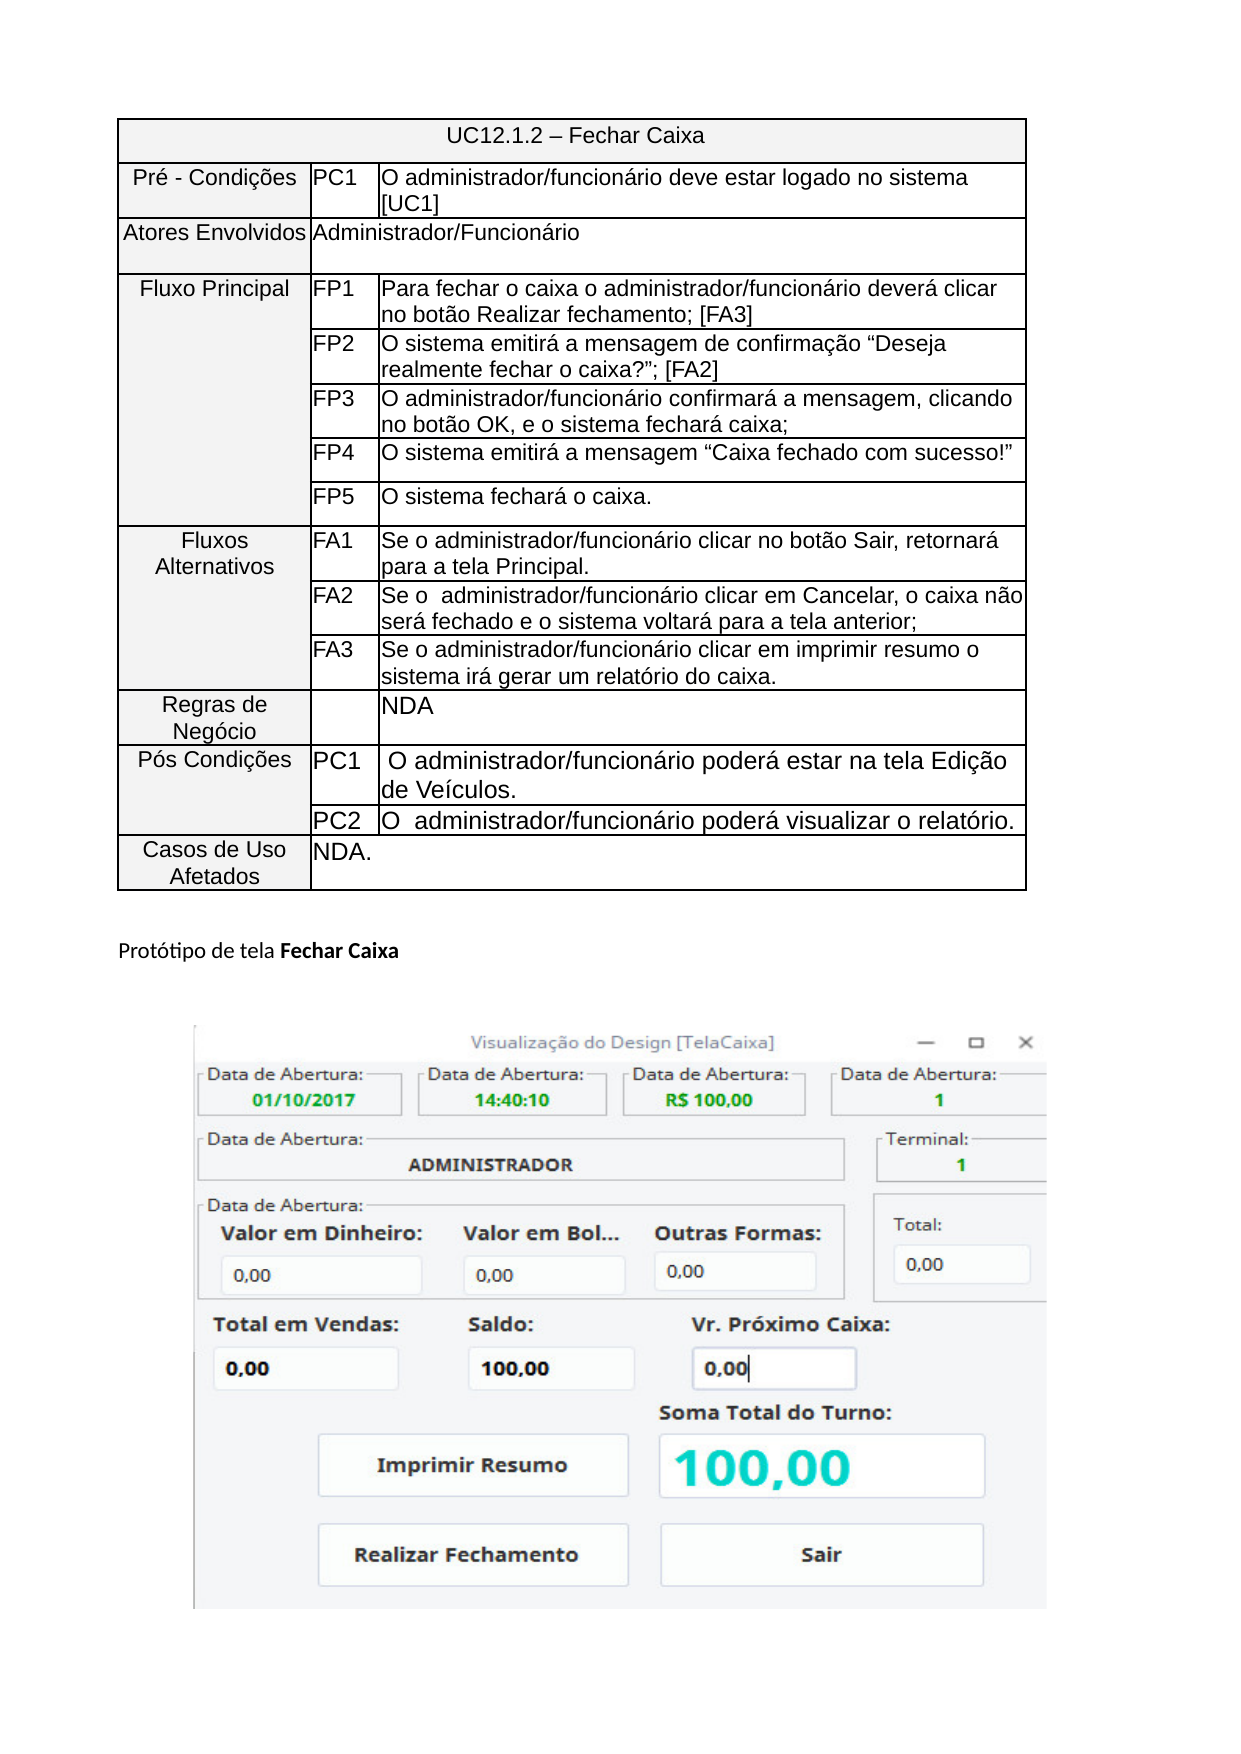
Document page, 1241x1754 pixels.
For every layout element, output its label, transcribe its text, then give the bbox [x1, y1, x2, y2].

table_cell O sistema fechará o caixa. [380, 483, 1025, 525]
table_cell FA3 [312, 636, 378, 689]
table_cell Se o administrador/funcionário clicar em Cancelar, o caixa não será fechado e o sistema voltará para a tela anterior; [380, 582, 1025, 634]
table_cell O sistema emitirá a mensagem de confirmação “Deseja realmente fechar o caixa?”; [FA2] [380, 330, 1025, 382]
table_cell FP1 [312, 275, 378, 328]
picture [193, 1025, 1047, 1609]
table_cell FP5 [312, 483, 378, 525]
table_cell PC2 [312, 806, 378, 834]
table_cell NDA [380, 691, 1025, 744]
table_cell FA1 [312, 527, 378, 579]
table_cell O administrador/funcionário deve estar logado no sistema [UC1] [380, 164, 1025, 217]
table_cell Pós Condições [119, 746, 310, 834]
table_cell Se o administrador/funcionário clicar em imprimir resumo o sistema irá gerar um relatório do caixa. [380, 636, 1025, 689]
text Protótipo de tela Fechar Caixa [118, 936, 1122, 964]
table_cell O sistema emitirá a mensagem “Caixa fechado com sucesso!” [380, 439, 1025, 481]
table_cell Regras de Negócio [119, 691, 310, 744]
table_cell O administrador/funcionário poderá visualizar o relatório. [380, 806, 1025, 834]
table_cell Fluxos Alternativos [119, 527, 310, 689]
table_cell PC1 [312, 746, 378, 803]
table_cell Pré - Condições [119, 164, 310, 217]
table_cell Para fechar o caixa o administrador/funcionário deverá clicar no botão Realizar fechamento; [FA3] [380, 275, 1025, 328]
table_cell O administrador/funcionário confirmará a mensagem, clicando no botão OK, e o sistema fechará caixa; [380, 385, 1025, 437]
table_header UC12.1.2 – Fechar Caixa [119, 120, 1025, 162]
table_cell Administrador/Funcionário [312, 219, 1025, 273]
table_cell Casos de Uso Afetados [119, 836, 310, 889]
table_cell O administrador/funcionário poderá estar na tela Edição de Veículos. [380, 746, 1025, 803]
table_cell Atores Envolvidos [119, 219, 310, 273]
table_cell PC1 [312, 164, 378, 217]
table_cell Se o administrador/funcionário clicar no botão Sair, retornará para a tela Principal. [380, 527, 1025, 579]
table_cell [312, 691, 378, 744]
table_cell FP3 [312, 385, 378, 437]
table_cell FP2 [312, 330, 378, 382]
table_cell FP4 [312, 439, 378, 481]
table_cell FA2 [312, 582, 378, 634]
table_cell NDA. [312, 836, 1025, 889]
table_cell Fluxo Principal [119, 275, 310, 525]
